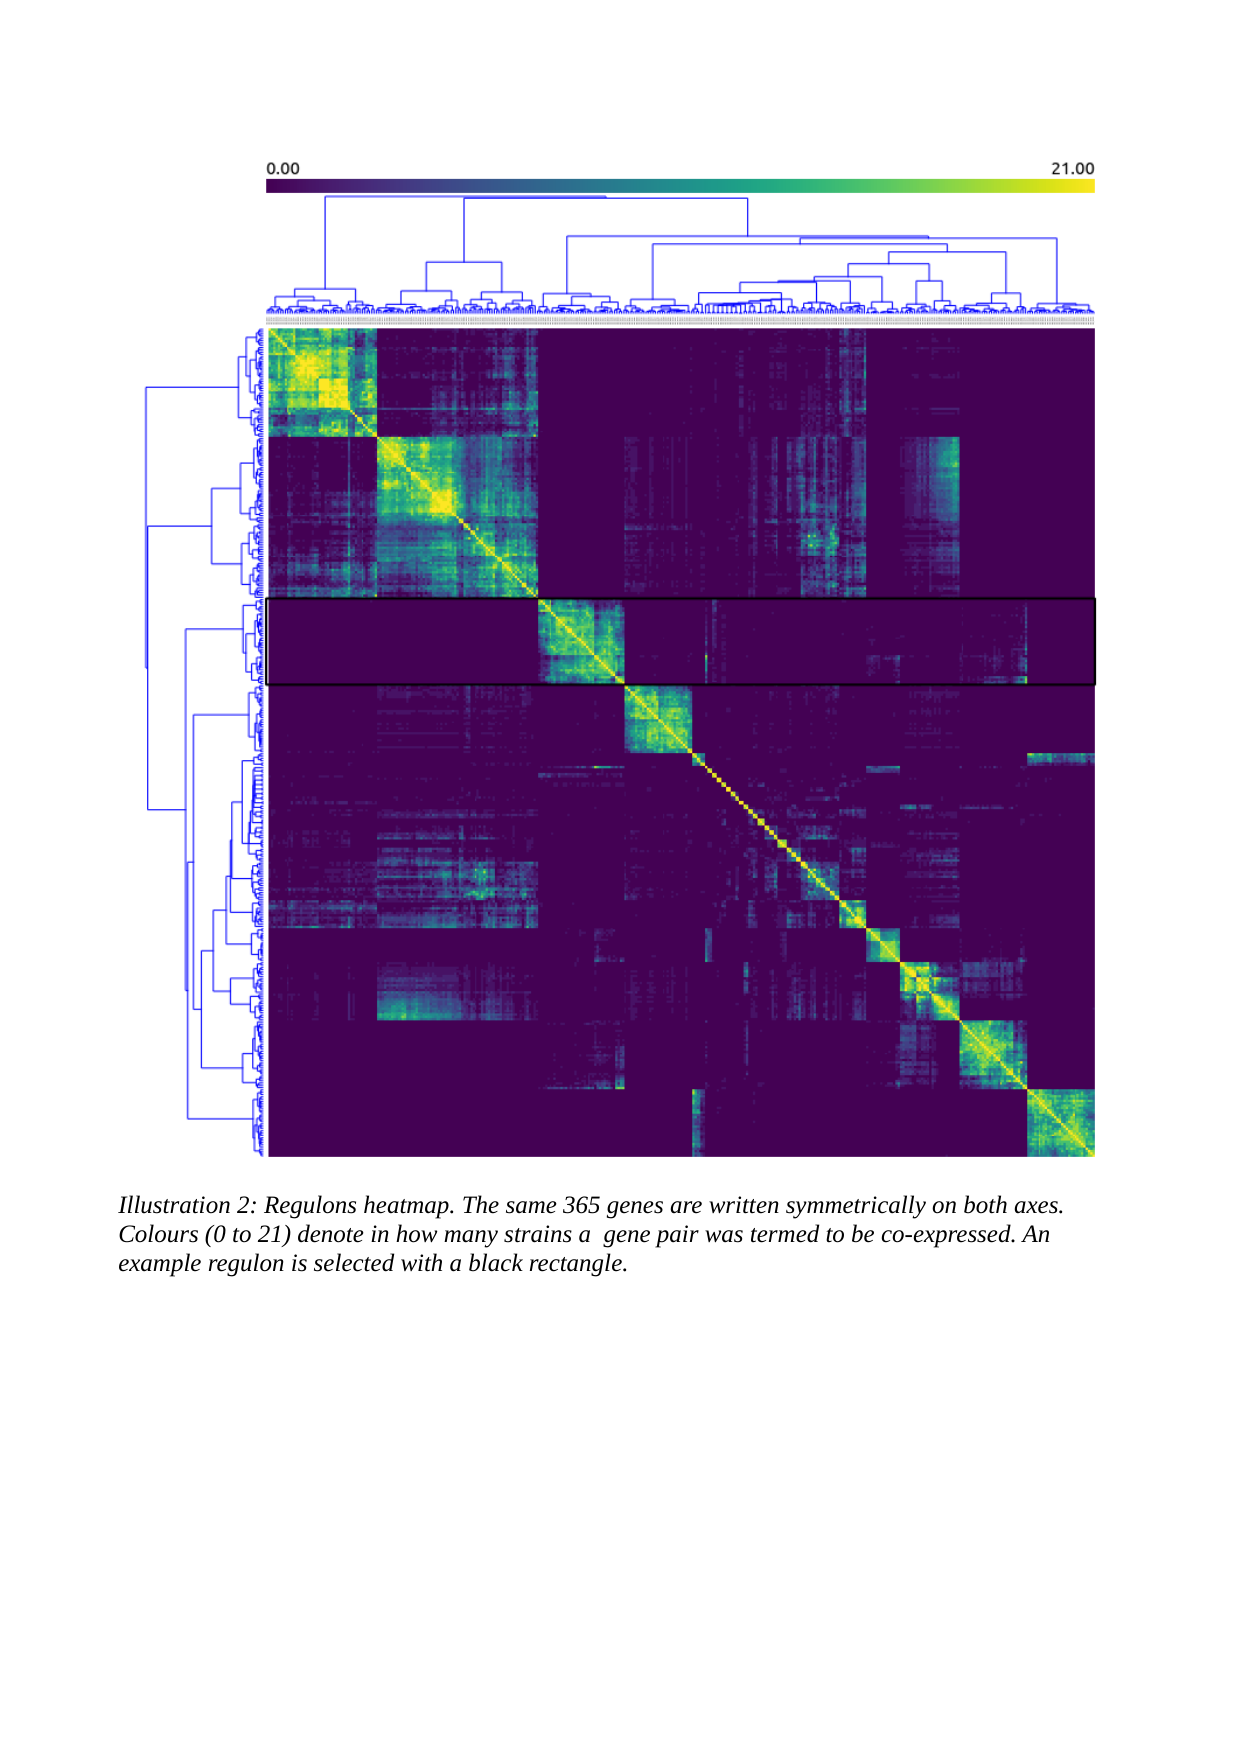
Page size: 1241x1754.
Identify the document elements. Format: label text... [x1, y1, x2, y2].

text Illustration 2: Regulons heatmap. The same 365 genes are written symmetrically on both axes. Colours (0 to 21) denote in how many strains a gene pair was termed to be co-expressed. An example regulon is selected with a black rectangle. [118, 1185, 1122, 1276]
picture [118, 130, 1123, 1185]
